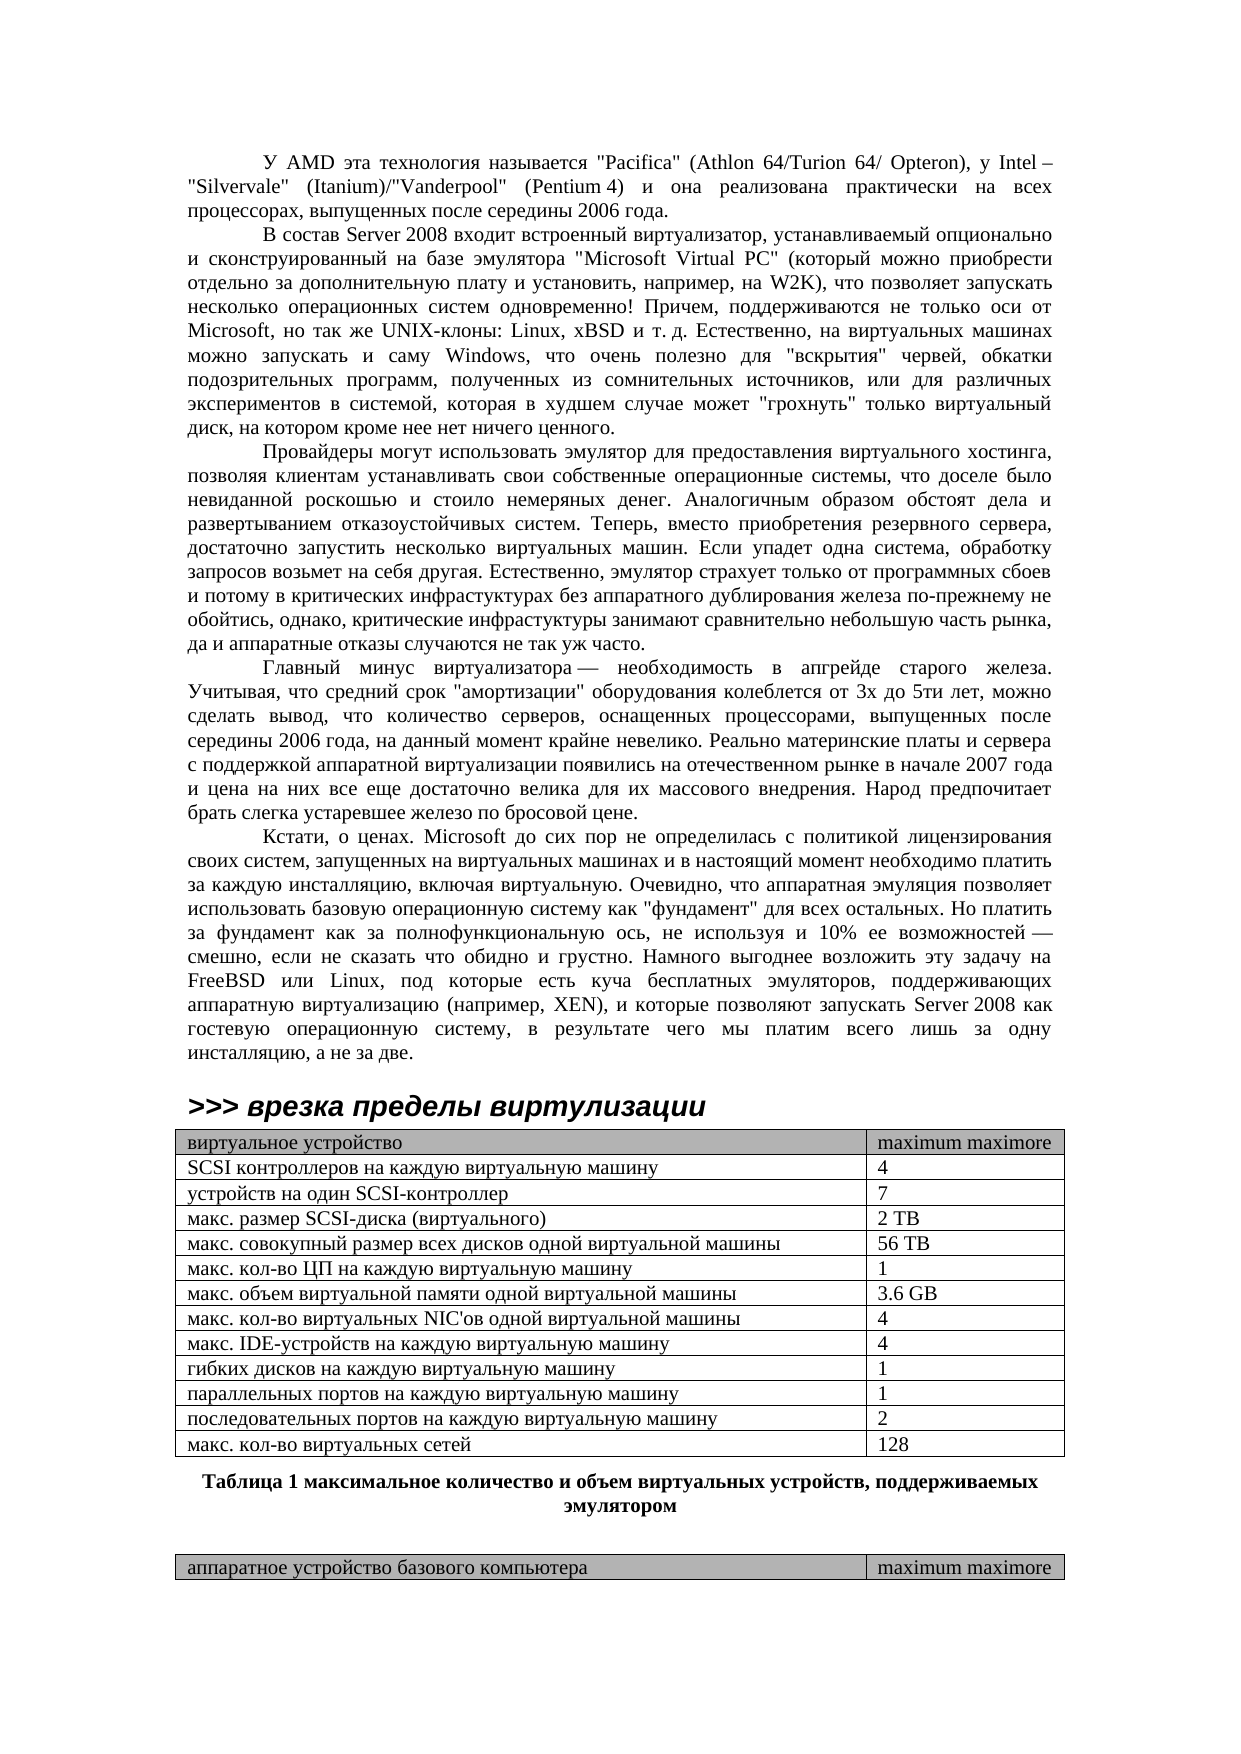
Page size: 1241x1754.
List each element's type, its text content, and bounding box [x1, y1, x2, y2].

text У AMD эта технология называется "Pacifica" (Athlon 64/Turion 64/ Opteron), у Intel – "Silvervale" (Itanium)/"Vanderpool" (Pentium 4) и она реализована практически на всех процессорах, выпущенных после середины 2006 года. [187, 150, 1053, 222]
table_cell 1 [867, 1381, 1064, 1405]
table_header виртуальное устройство [176, 1130, 866, 1154]
table_cell 4 [867, 1306, 1064, 1330]
table_cell 1 [867, 1256, 1064, 1280]
table_cell макс. объем виртуальной памяти одной виртуальной машины [176, 1281, 866, 1305]
table_cell гибких дисков на каждую виртуальную машину [176, 1356, 866, 1380]
text Таблица 1 максимальное количество и объем виртуальных устройств, поддерживаемых эмулятором [187, 1469, 1053, 1517]
table_cell 7 [867, 1180, 1064, 1204]
table_cell макс. совокупный размер всех дисков одной виртуальной машины [176, 1231, 866, 1255]
table_header аппаратное устройство базового компьютера [176, 1555, 866, 1579]
table_cell 3.6 GB [867, 1281, 1064, 1305]
table_cell макс. кол-во виртуальных NIC'ов одной виртуальной машины [176, 1306, 866, 1330]
table_header maximum maximore [867, 1555, 1064, 1579]
table_cell макс. кол-во виртуальных сетей [176, 1431, 866, 1456]
table_cell 4 [867, 1331, 1064, 1355]
table_cell 4 [867, 1155, 1064, 1179]
table_cell 56 TB [867, 1231, 1064, 1255]
table_cell 2 TB [867, 1206, 1064, 1229]
table_cell последовательных портов на каждую виртуальную машину [176, 1406, 866, 1430]
table_cell 2 [867, 1406, 1064, 1430]
subtitle >>> врезка пределы виртулизации [187, 1089, 1053, 1123]
table_header maximum maximore [867, 1130, 1064, 1154]
text Главный минус виртуализатора — необходимость в апгрейде старого железа. Учитывая, что средний срок "амортизации" оборудования колеблется от 3х до 5ти лет, можно сделать вывод, что количество серверов, оснащенных процессорами, выпущенных после середины 2006 года, на данный момент крайне невелико. Реально материнские платы и сервера с поддержкой аппаратной виртуализации появились на отечественном рынке в начале 2007 года и цена на них все еще достаточно велика для их массового внедрения. Народ предпочитает брать слегка устаревшее железо по бросовой цене. [187, 655, 1053, 824]
text В состав Server 2008 входит встроенный виртуализатор, устанавливаемый опционально и сконструированный на базе эмулятора "Microsoft Virtual PC" (который можно приобрести отдельно за дополнительную плату и установить, например, на W2K), что позволяет запускать несколько операционных систем одновременно! Причем, поддерживаются не только оси от Microsoft, но так же UNIX-клоны: Linux, xBSD и т. д. Естественно, на виртуальных машинах можно запускать и саму Windows, что очень полезно для "вскрытия" червей, обкатки подозрительных программ, полученных из сомнительных источников, или для различных экспериментов в системой, которая в худшем случае может "грохнуть" только виртуальный диск, на котором кроме нее нет ничего ценного. [187, 222, 1053, 439]
text Кстати, о ценах. Microsoft до сих пор не определилась с политикой лицензирования своих систем, запущенных на виртуальных машинах и в настоящий момент необходимо платить за каждую инсталляцию, включая виртуальную. Очевидно, что аппаратная эмуляция позволяет использовать базовую операционную систему как "фундамент" для всех остальных. Но платить за фундамент как за полнофункциональную ось, не используя и 10% ее возможностей — смешно, если не сказать что обидно и грустно. Намного выгоднее возложить эту задачу на FreeBSD или Linux, под которые есть куча бесплатных эмуляторов, поддерживающих аппаратную виртуализацию (например, XEN), и которые позволяют запускать Server 2008 как гостевую операционную систему, в результате чего мы платим всего лишь за одну инсталляцию, а не за две. [187, 824, 1053, 1064]
table_cell макс. IDE-устройств на каждую виртуальную машину [176, 1331, 866, 1355]
table_cell 1 [867, 1356, 1064, 1380]
table_cell макс. кол-во ЦП на каждую виртуальную машину [176, 1256, 866, 1280]
table_cell параллельных портов на каждую виртуальную машину [176, 1381, 866, 1405]
text Провайдеры могут использовать эмулятор для предоставления виртуального хостинга, позволяя клиентам устанавливать свои собственные операционные системы, что доселе было невиданной роскошью и стоило немеряных денег. Аналогичным образом обстоят дела и развертыванием отказоустойчивых систем. Теперь, вместо приобретения резервного сервера, достаточно запустить несколько виртуальных машин. Если упадет одна система, обработку запросов возьмет на себя другая. Естественно, эмулятор страхует только от программных сбоев и потому в критических инфрастуктурах без аппаратного дублирования железа по-прежнему не обойтись, однако, критические инфрастуктуры занимают сравнительно небольшую часть рынка, да и аппаратные отказы случаются не так уж часто. [187, 439, 1053, 655]
table_cell устройств на один SCSI-контроллер [176, 1180, 866, 1204]
table_cell 128 [867, 1431, 1064, 1456]
table_cell макс. размер SCSI-диска (виртуального) [176, 1206, 866, 1229]
table_cell SCSI контроллеров на каждую виртуальную машину [176, 1155, 866, 1179]
